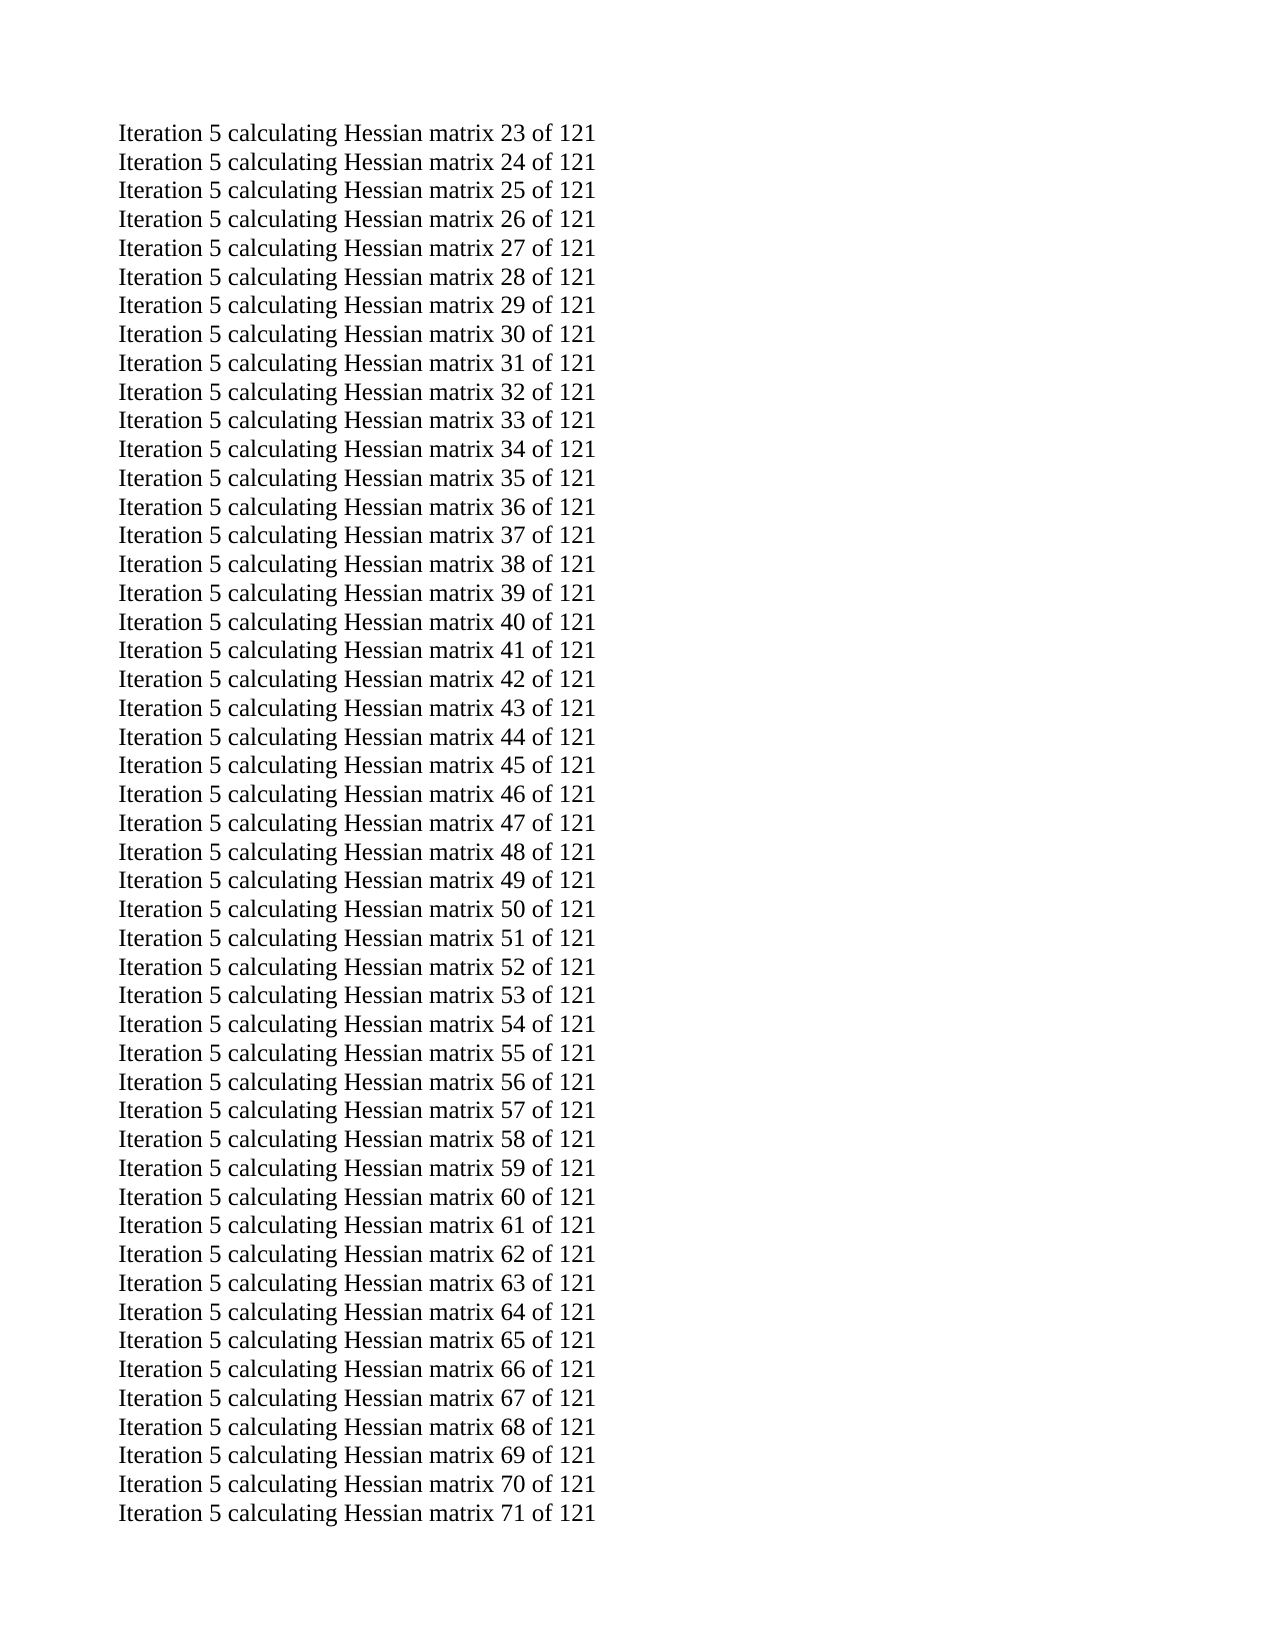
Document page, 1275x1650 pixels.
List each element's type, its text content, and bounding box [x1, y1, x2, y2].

text Iteration 5 calculating Hessian matrix 44 of 121 [118, 722, 1157, 751]
text Iteration 5 calculating Hessian matrix 24 of 121 [118, 147, 1157, 176]
text Iteration 5 calculating Hessian matrix 68 of 121 [118, 1412, 1157, 1441]
text Iteration 5 calculating Hessian matrix 39 of 121 [118, 578, 1157, 607]
text Iteration 5 calculating Hessian matrix 52 of 121 [118, 952, 1157, 981]
text Iteration 5 calculating Hessian matrix 26 of 121 [118, 204, 1157, 233]
text Iteration 5 calculating Hessian matrix 55 of 121 [118, 1038, 1157, 1067]
text Iteration 5 calculating Hessian matrix 56 of 121 [118, 1067, 1157, 1096]
text Iteration 5 calculating Hessian matrix 65 of 121 [118, 1326, 1157, 1354]
text Iteration 5 calculating Hessian matrix 48 of 121 [118, 837, 1157, 866]
text Iteration 5 calculating Hessian matrix 25 of 121 [118, 176, 1157, 204]
text Iteration 5 calculating Hessian matrix 32 of 121 [118, 377, 1157, 406]
text Iteration 5 calculating Hessian matrix 30 of 121 [118, 319, 1157, 348]
text Iteration 5 calculating Hessian matrix 62 of 121 [118, 1239, 1157, 1268]
text Iteration 5 calculating Hessian matrix 69 of 121 [118, 1441, 1157, 1469]
text Iteration 5 calculating Hessian matrix 41 of 121 [118, 636, 1157, 664]
text Iteration 5 calculating Hessian matrix 71 of 121 [118, 1498, 1157, 1527]
text Iteration 5 calculating Hessian matrix 34 of 121 [118, 434, 1157, 463]
text Iteration 5 calculating Hessian matrix 59 of 121 [118, 1153, 1157, 1182]
text Iteration 5 calculating Hessian matrix 58 of 121 [118, 1124, 1157, 1153]
text Iteration 5 calculating Hessian matrix 28 of 121 [118, 262, 1157, 291]
text Iteration 5 calculating Hessian matrix 42 of 121 [118, 664, 1157, 693]
text Iteration 5 calculating Hessian matrix 33 of 121 [118, 406, 1157, 434]
text Iteration 5 calculating Hessian matrix 35 of 121 [118, 463, 1157, 492]
text Iteration 5 calculating Hessian matrix 38 of 121 [118, 549, 1157, 578]
text Iteration 5 calculating Hessian matrix 70 of 121 [118, 1469, 1157, 1498]
text Iteration 5 calculating Hessian matrix 45 of 121 [118, 751, 1157, 779]
text Iteration 5 calculating Hessian matrix 46 of 121 [118, 779, 1157, 808]
text Iteration 5 calculating Hessian matrix 66 of 121 [118, 1354, 1157, 1383]
text Iteration 5 calculating Hessian matrix 27 of 121 [118, 233, 1157, 262]
text Iteration 5 calculating Hessian matrix 61 of 121 [118, 1211, 1157, 1239]
text Iteration 5 calculating Hessian matrix 54 of 121 [118, 1009, 1157, 1038]
text Iteration 5 calculating Hessian matrix 23 of 121 [118, 118, 1157, 147]
text Iteration 5 calculating Hessian matrix 37 of 121 [118, 521, 1157, 549]
text Iteration 5 calculating Hessian matrix 43 of 121 [118, 693, 1157, 722]
text Iteration 5 calculating Hessian matrix 53 of 121 [118, 981, 1157, 1009]
text Iteration 5 calculating Hessian matrix 49 of 121 [118, 866, 1157, 894]
text Iteration 5 calculating Hessian matrix 36 of 121 [118, 492, 1157, 521]
text Iteration 5 calculating Hessian matrix 31 of 121 [118, 348, 1157, 377]
text Iteration 5 calculating Hessian matrix 40 of 121 [118, 607, 1157, 636]
text Iteration 5 calculating Hessian matrix 29 of 121 [118, 291, 1157, 319]
text Iteration 5 calculating Hessian matrix 60 of 121 [118, 1182, 1157, 1211]
text Iteration 5 calculating Hessian matrix 64 of 121 [118, 1297, 1157, 1326]
text Iteration 5 calculating Hessian matrix 50 of 121 [118, 894, 1157, 923]
text Iteration 5 calculating Hessian matrix 51 of 121 [118, 923, 1157, 952]
text Iteration 5 calculating Hessian matrix 47 of 121 [118, 808, 1157, 837]
text Iteration 5 calculating Hessian matrix 63 of 121 [118, 1268, 1157, 1297]
text Iteration 5 calculating Hessian matrix 67 of 121 [118, 1383, 1157, 1412]
text Iteration 5 calculating Hessian matrix 57 of 121 [118, 1096, 1157, 1124]
